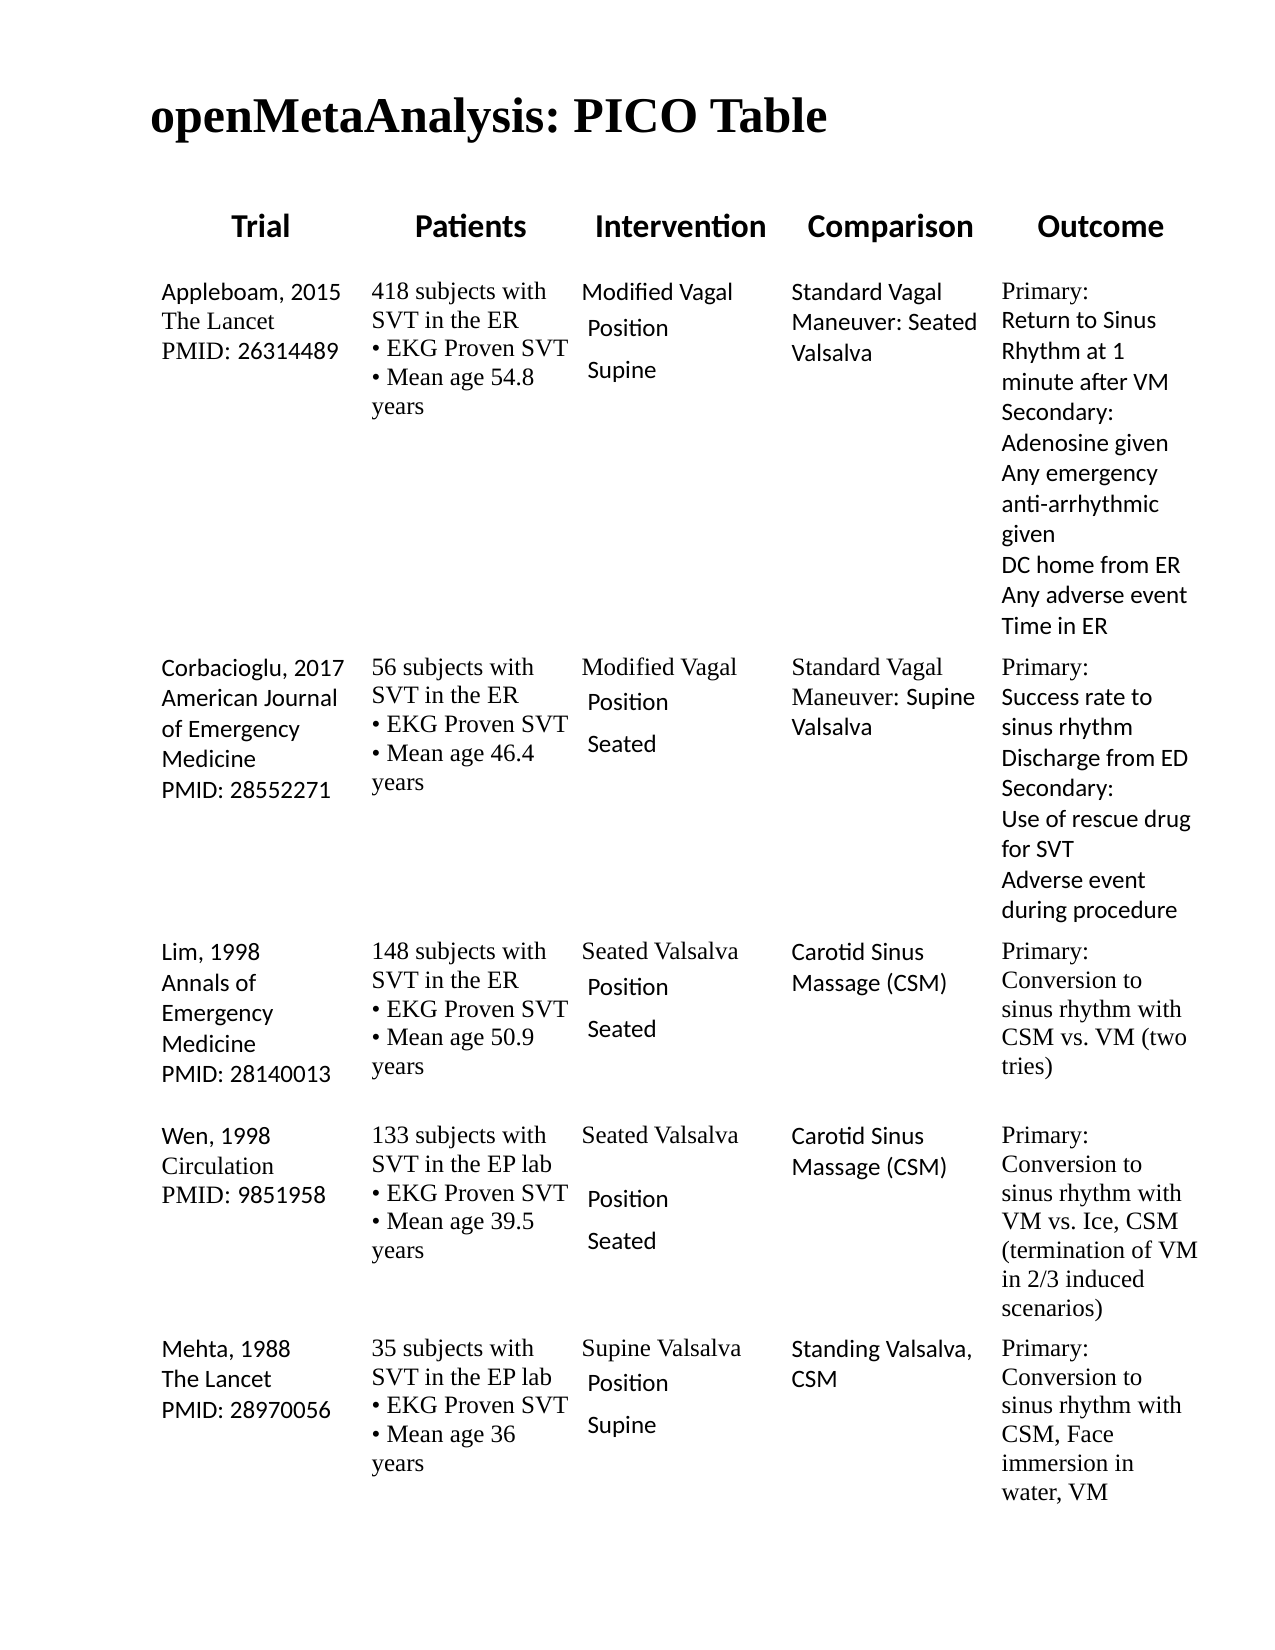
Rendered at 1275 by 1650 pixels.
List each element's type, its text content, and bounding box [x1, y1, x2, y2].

table_cell Primary: Success rate to sinus rhythm Discharge from ED Secondary: Use of rescue drug for SVT Adverse event during procedure [996, 646, 1206, 931]
table_header Position [581, 1178, 786, 1220]
table_cell Supine [581, 349, 786, 390]
table_cell Seated [581, 1007, 786, 1049]
table_header Position [581, 965, 786, 1007]
table_cell Standing Valsalva, CSM [786, 1327, 996, 1511]
table_cell Supine Valsalva [576, 1327, 786, 1511]
table_cell Modified Vagal [576, 270, 786, 646]
table_cell Primary: Return to Sinus Rhythm at 1 minute after VM Secondary: Adenosine given Any emergency anti-arrhythmic given DC home from ER Any adverse event Time in ER [996, 270, 1206, 646]
table_cell Wen, 1998 Circulation PMID: 9851958 [156, 1115, 366, 1327]
table_cell Supine [581, 1404, 786, 1446]
table_cell Seated [581, 1220, 786, 1262]
table_header Comparison [786, 200, 996, 270]
table_cell Lim, 1998 Annals of Emergency Medicine PMID: 28140013 [156, 931, 366, 1114]
table_cell Standard Vagal Maneuver: Supine Valsalva [786, 646, 996, 931]
table_cell Modified Vagal [576, 646, 786, 931]
table_cell Carotid Sinus Massage (CSM) [786, 931, 996, 1114]
table_cell Primary: Conversion to sinus rhythm with CSM, Face immersion in water, VM [996, 1327, 1206, 1511]
table_header Outcome [996, 200, 1206, 270]
table_header Position [581, 1362, 786, 1404]
table_cell 418 subjects with SVT in the ER • EKG Proven SVT • Mean age 54.8 years [366, 270, 576, 646]
table_header Intervention [576, 200, 786, 270]
table_cell 35 subjects with SVT in the EP lab • EKG Proven SVT • Mean age 36 years [366, 1327, 576, 1511]
table_cell 133 subjects with SVT in the EP lab • EKG Proven SVT • Mean age 39.5 years [366, 1115, 576, 1327]
table_cell 56 subjects with SVT in the ER • EKG Proven SVT • Mean age 46.4 years [366, 646, 576, 931]
table_header Trial [156, 200, 366, 270]
table_cell Seated [581, 723, 786, 764]
table_cell Mehta, 1988 The Lancet PMID: 28970056 [156, 1327, 366, 1511]
table_cell Primary: Conversion to sinus rhythm with CSM vs. VM (two tries) [996, 931, 1206, 1114]
table_header Position [581, 681, 786, 723]
table_header Patients [366, 200, 576, 270]
table_cell Appleboam, 2015 The Lancet PMID: 26314489 [156, 270, 366, 646]
table_cell Standard Vagal Maneuver: Seated Valsalva [786, 270, 996, 646]
table_cell Primary: Conversion to sinus rhythm with VM vs. Ice, CSM (termination of VM in 2/3 induced scenarios) [996, 1115, 1206, 1327]
table_cell Carotid Sinus Massage (CSM) [786, 1115, 996, 1327]
table_cell Seated Valsalva [576, 1115, 786, 1327]
table_header Position [581, 306, 786, 348]
table_cell 148 subjects with SVT in the ER • EKG Proven SVT • Mean age 50.9 years [366, 931, 576, 1114]
table_cell Corbacioglu, 2017 American Journal of Emergency Medicine PMID: 28552271 [156, 646, 366, 931]
table_cell Seated Valsalva [576, 931, 786, 1114]
text openMetaAnalysis: PICO Table [150, 85, 1125, 143]
